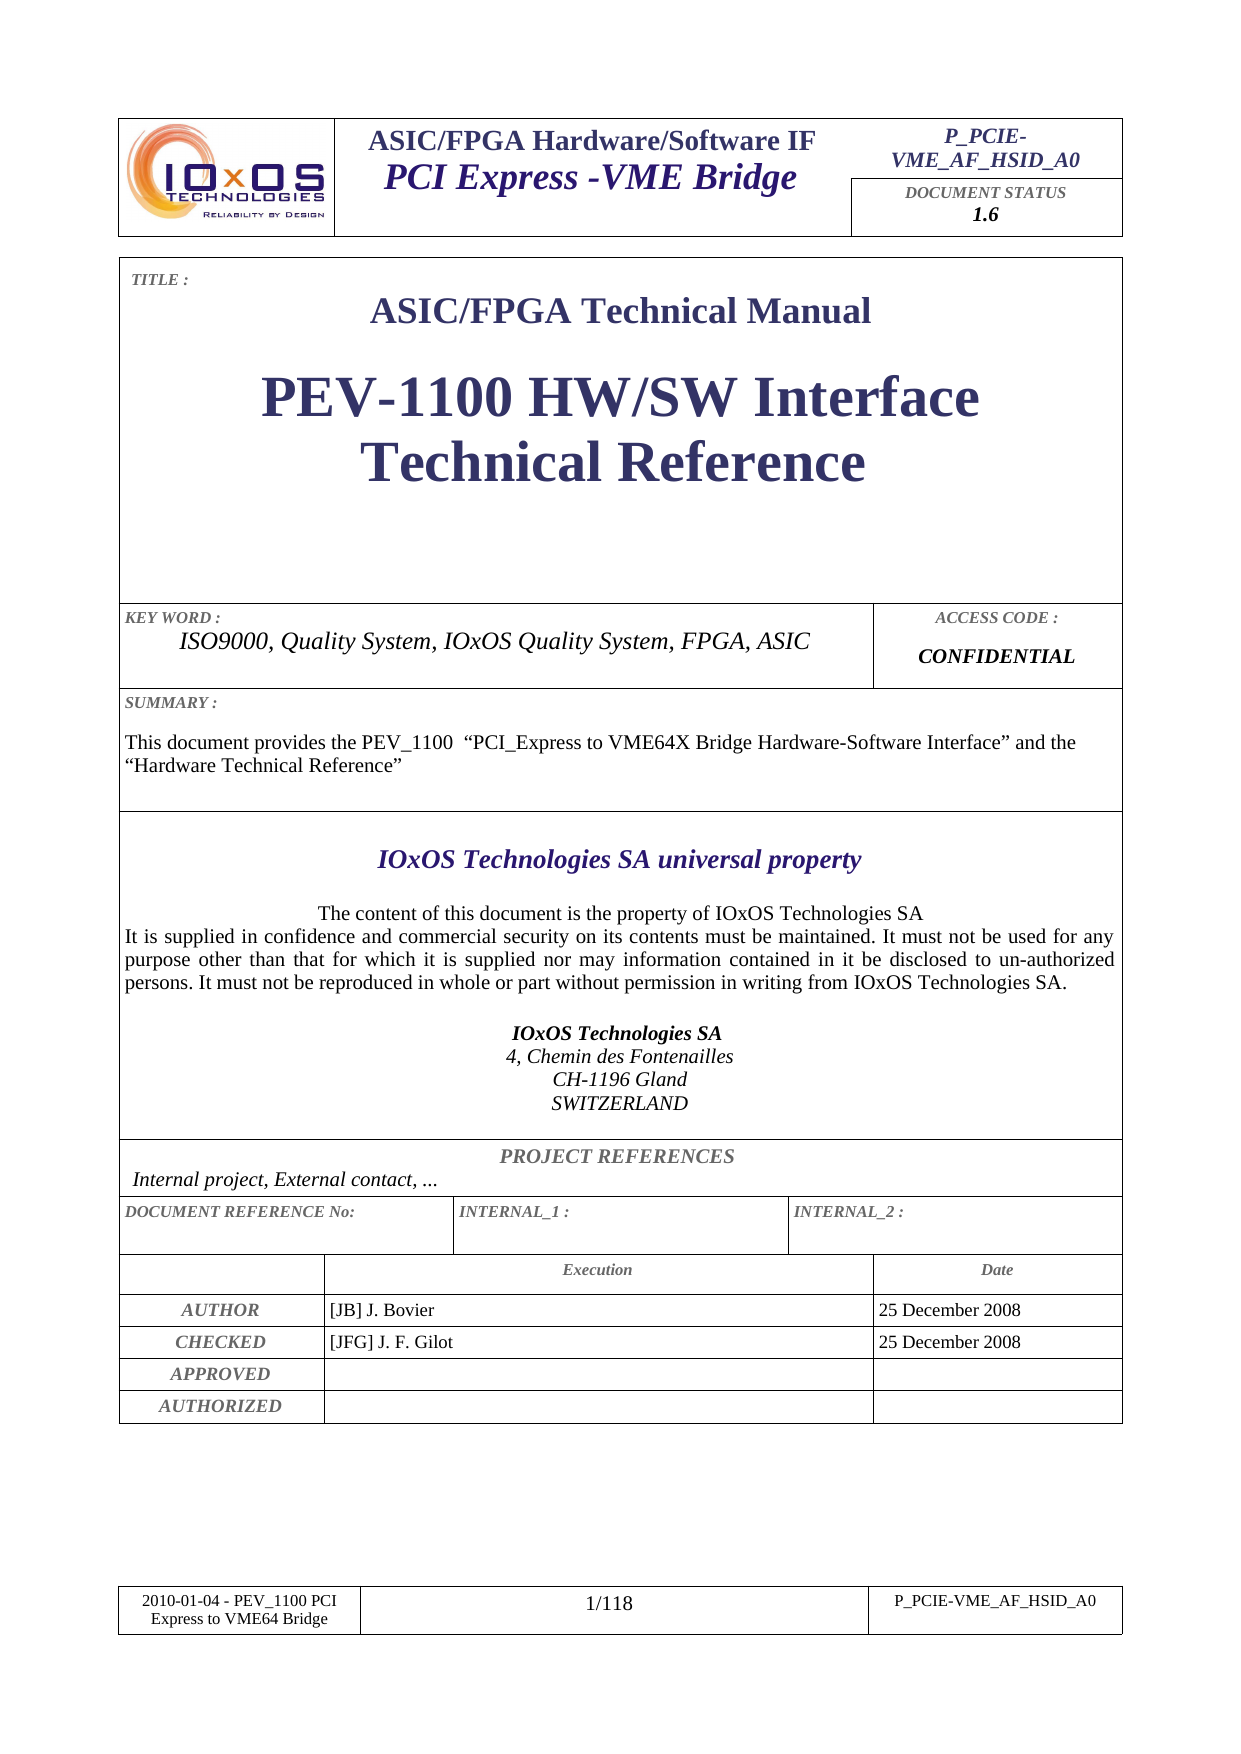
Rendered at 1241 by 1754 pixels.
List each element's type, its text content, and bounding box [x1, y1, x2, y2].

table_cell KEY WORD : ISO9000, Quality System, IOxOS Quality System, FPGA, ASIC [120, 604, 873, 688]
table_cell Execution [325, 1255, 873, 1293]
table_cell INTERNAL_2 : [789, 1197, 1122, 1254]
table_cell [JFG] J. F. Gilot [325, 1327, 873, 1358]
table_cell [325, 1359, 873, 1390]
table_cell 25 December 2008 [874, 1327, 1122, 1358]
table_header TITLE : ASIC/FPGA Technical Manual PEV-1100 HW/SW Interface Technical Reference [120, 258, 1122, 603]
table_cell SUMMARY : This document provides the PEV_1100 “PCI_Express to VME64X Bridge Hardware-Software Interface” and the “Hardware Technical Reference” [120, 689, 1122, 811]
table_cell PROJECT REFERENCES Internal project, External contact, ... [120, 1140, 1122, 1196]
picture [125, 123, 326, 222]
table_cell AUTHOR [120, 1295, 324, 1326]
table_cell INTERNAL_1 : [454, 1197, 788, 1254]
table_cell [874, 1391, 1122, 1423]
table_cell DOCUMENT REFERENCE No: [120, 1197, 453, 1254]
table_cell ACCESS CODE : CONFIDENTIAL [874, 604, 1122, 688]
table_cell Date [874, 1255, 1122, 1293]
table_cell IOxOS Technologies SA universal property The content of this document is the property of IOxOS Technologies SA It is supplied in confidence and commercial security on its contents must be maintained. It must not be used for any purpose other than that for which it is supplied nor may information contained in it be disclosed to un-authorized persons. It must not be reproduced in whole or part without permission in writing from IOxOS Technologies SA. IOxOS Technologies SA 4, Chemin des Fontenailles CH-1196 Gland SWITZERLAND [120, 812, 1122, 1139]
table_cell [JB] J. Bovier [325, 1295, 873, 1326]
table_cell AUTHORIZED [120, 1391, 324, 1423]
table_cell [874, 1359, 1122, 1390]
table_cell CHECKED [120, 1327, 324, 1358]
table_cell APPROVED [120, 1359, 324, 1390]
table_cell [120, 1255, 324, 1293]
table_cell [325, 1391, 873, 1423]
table_cell 25 December 2008 [874, 1295, 1122, 1326]
